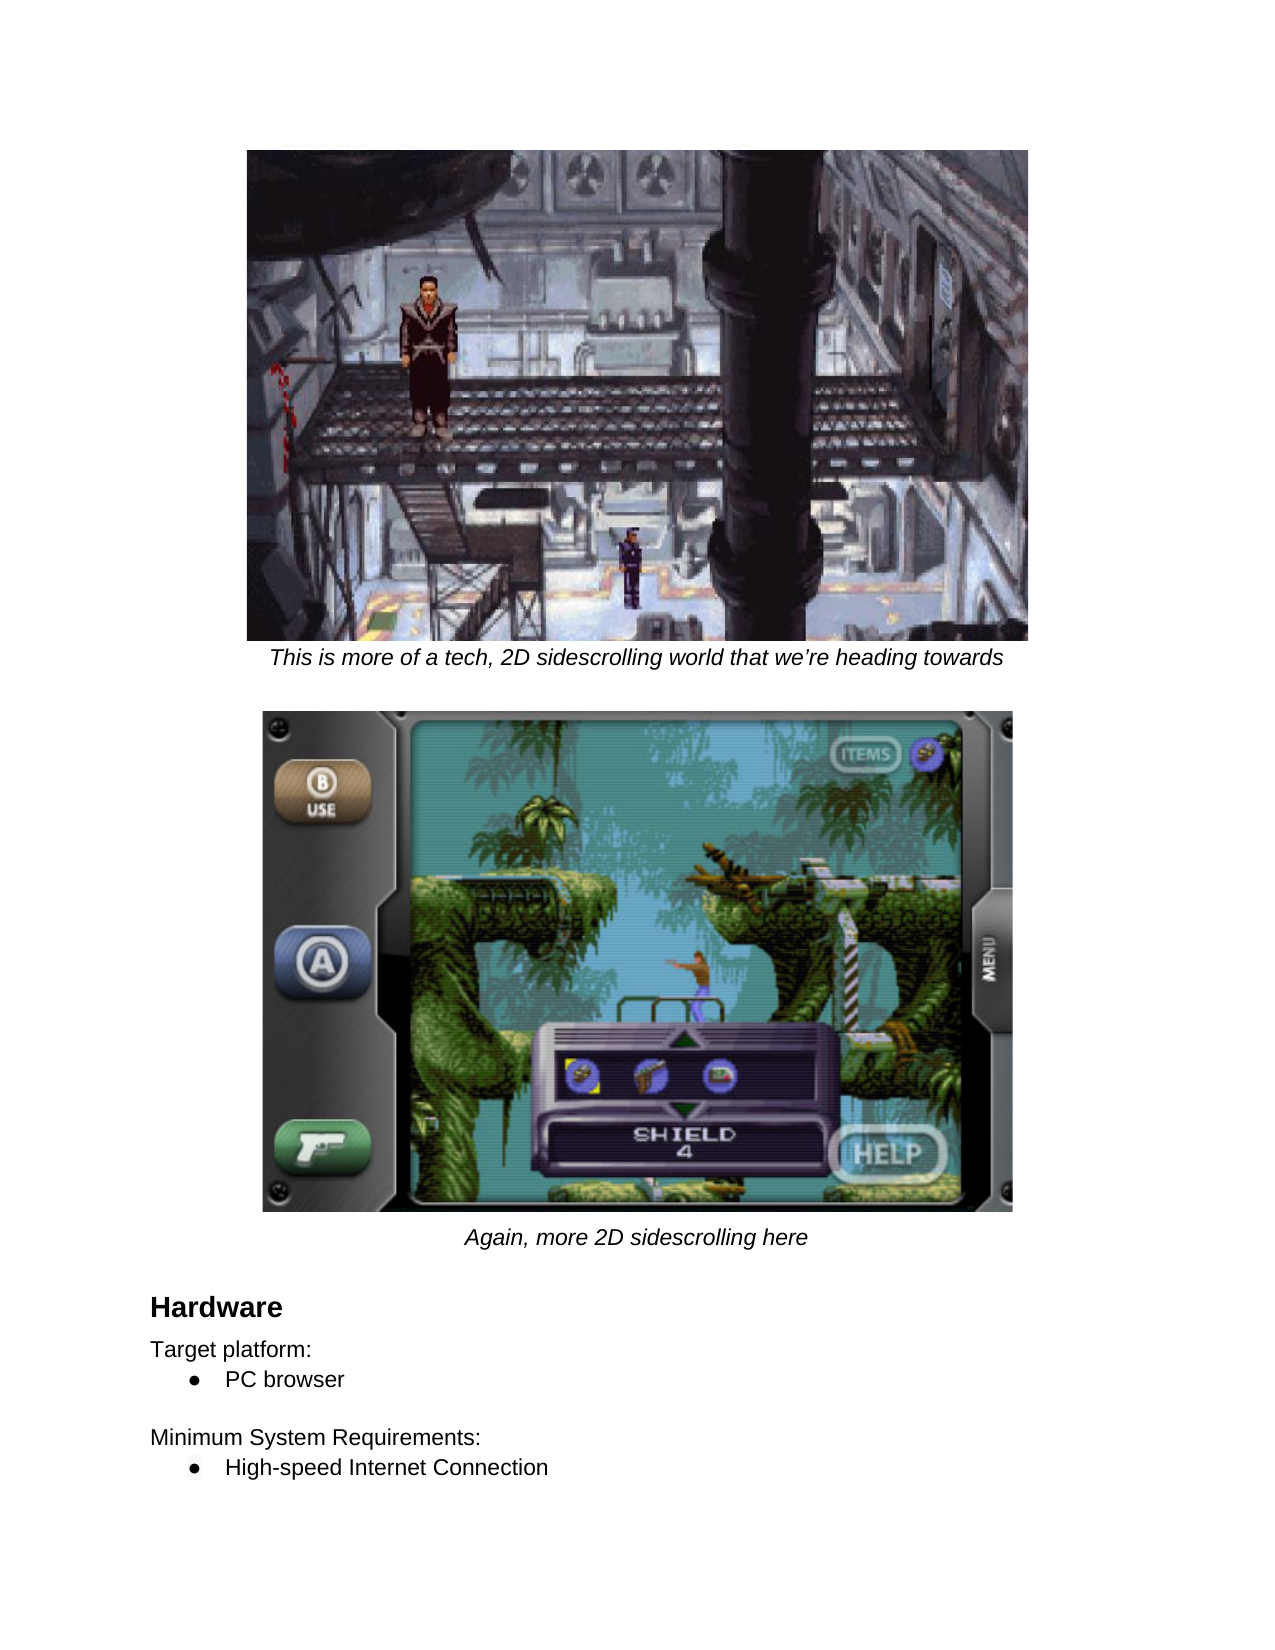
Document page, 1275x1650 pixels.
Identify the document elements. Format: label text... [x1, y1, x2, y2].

picture [246, 150, 1029, 641]
list PC browser [187, 1366, 1125, 1392]
list High-speed Internet Connection [187, 1454, 1125, 1480]
text Again, more 2D sidescrolling here [150, 1224, 1125, 1250]
subtitle Hardware [150, 1291, 1125, 1324]
text This is more of a tech, 2D sidescrolling world that we’re heading towards [150, 644, 1125, 670]
picture [262, 711, 1013, 1212]
text Target platform: [150, 1337, 1125, 1363]
text Minimum System Requirements: [150, 1425, 1125, 1451]
